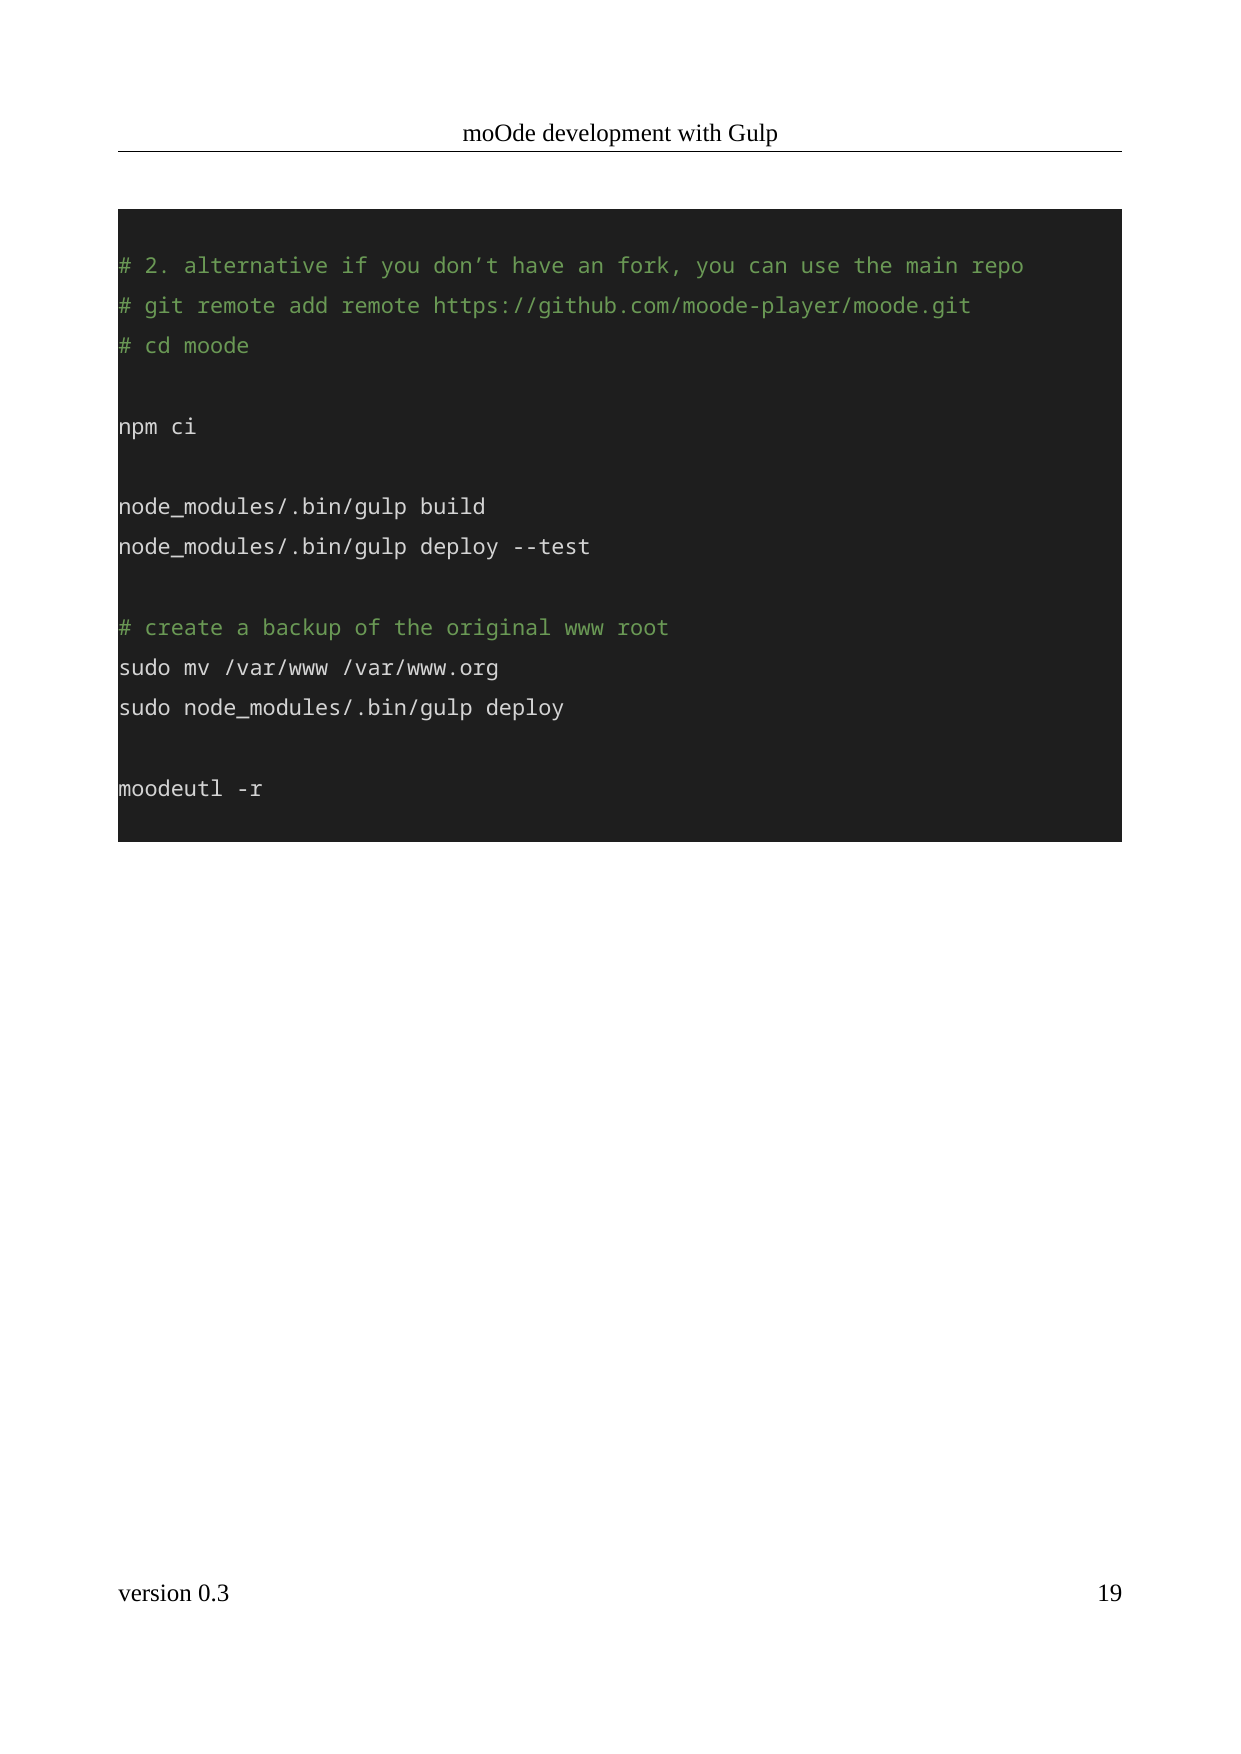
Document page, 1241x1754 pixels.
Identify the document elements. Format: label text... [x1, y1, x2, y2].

text # create a backup of the original www root [118, 612, 1122, 641]
text npm ci [118, 411, 1122, 440]
text node_modules/.bin/gulp build [118, 491, 1122, 521]
text node_modules/.bin/gulp deploy --test [118, 531, 1122, 561]
text # 2. alternative if you don’t have an fork, you can use the main repo [118, 250, 1122, 279]
text sudo mv /var/www /var/www.org [118, 652, 1122, 682]
text # git remote add remote https://github.com/moode-player/moode.git [118, 290, 1122, 320]
text moodeutl -r [118, 772, 1122, 802]
text # cd moode [118, 330, 1122, 360]
text sudo node_modules/.bin/gulp deploy [118, 692, 1122, 722]
